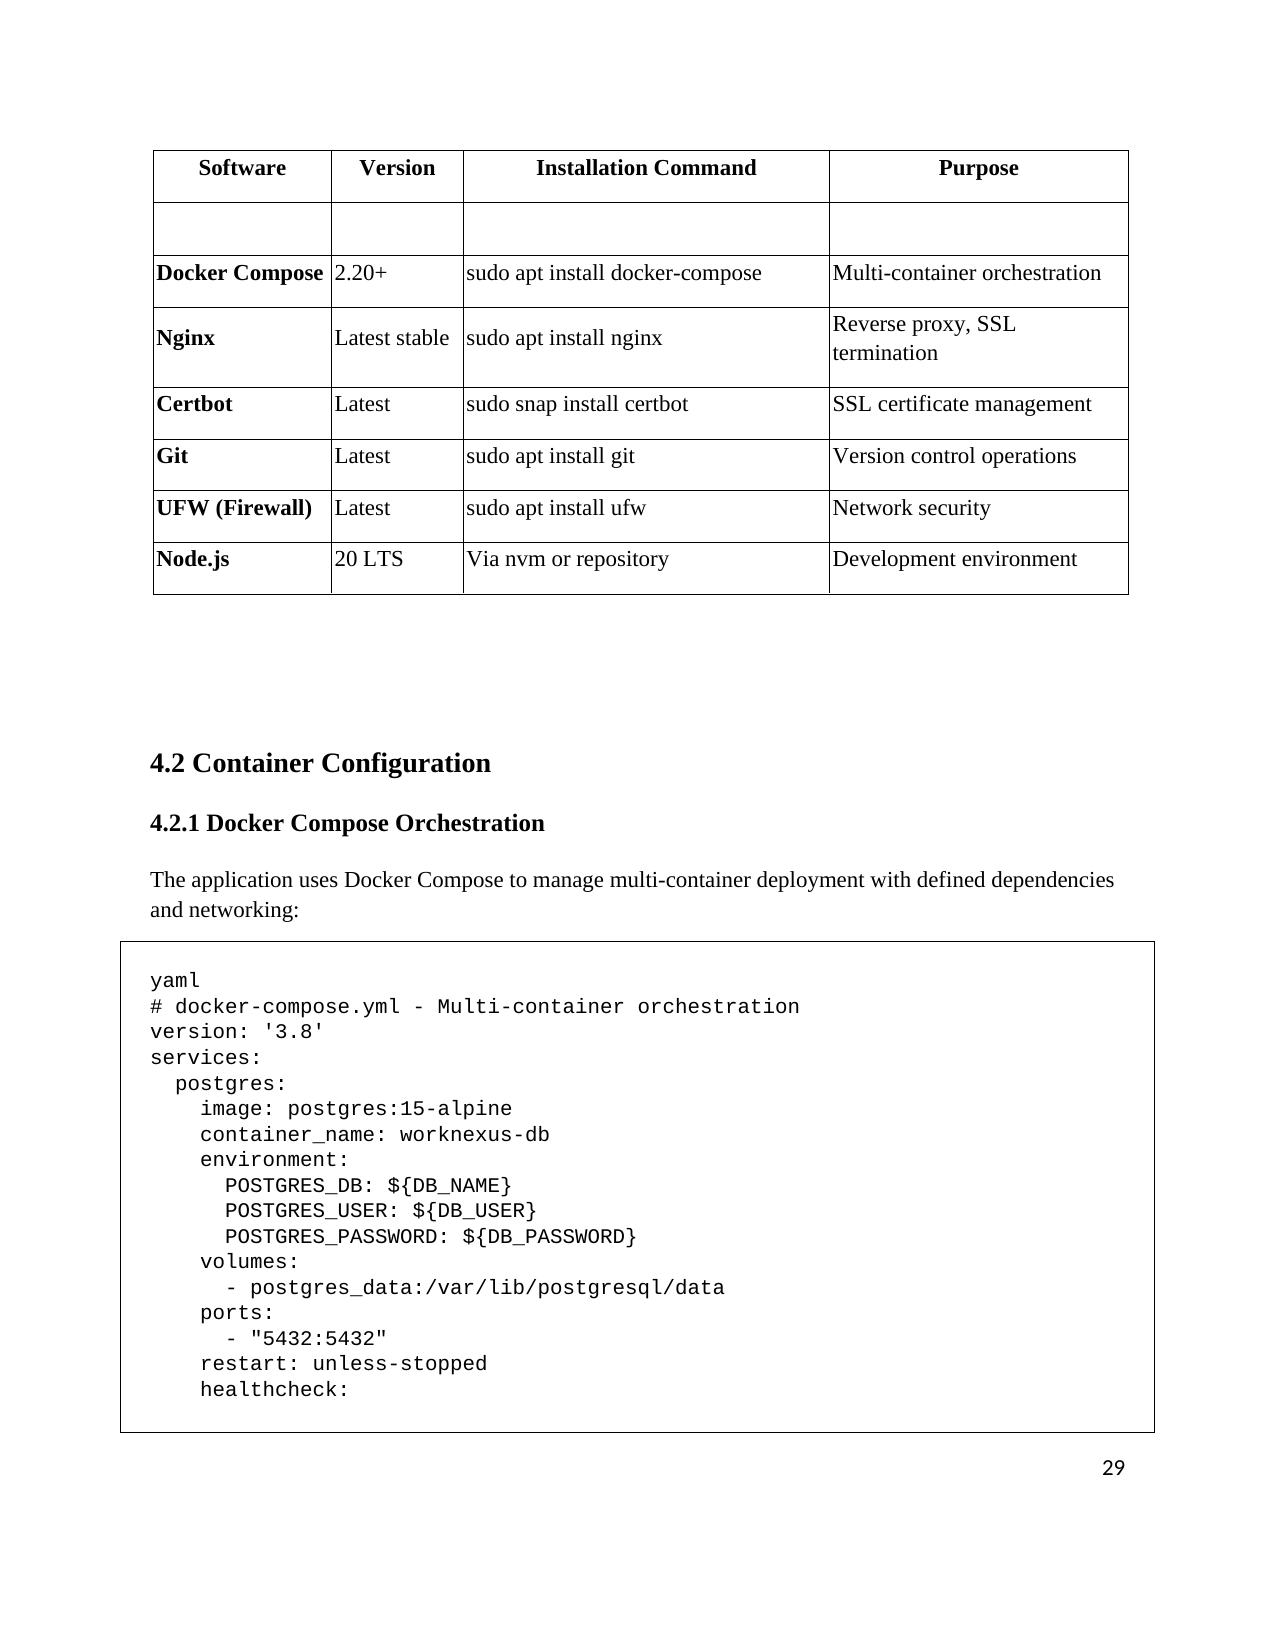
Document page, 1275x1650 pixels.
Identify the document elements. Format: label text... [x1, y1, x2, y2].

table_cell Multi-container orchestration [830, 256, 1128, 307]
table_cell Latest [332, 491, 463, 542]
text yaml [121, 942, 1154, 966]
table_cell Via nvm or repository [464, 543, 829, 593]
table_cell [830, 203, 1128, 255]
text version: '3.8' [121, 992, 1154, 1017]
table_cell Nginx [154, 308, 331, 387]
text services: [121, 1017, 1154, 1043]
text environment: [121, 1119, 1154, 1145]
text POSTGRES_USER: ${DB_USER} [121, 1170, 1154, 1196]
table_cell sudo apt install ufw [464, 491, 829, 542]
table_cell Node.js [154, 543, 331, 593]
table_cell [332, 203, 463, 255]
subtitle 4.2.1 Docker Compose Orchestration [150, 808, 1125, 837]
text POSTGRES_PASSWORD: ${DB_PASSWORD} [121, 1196, 1154, 1221]
table_cell sudo apt install git [464, 440, 829, 490]
table_cell UFW (Firewall) [154, 491, 331, 542]
table_header Version [332, 151, 463, 202]
table_cell Latest stable [332, 308, 463, 387]
table_cell Git [154, 440, 331, 490]
table_cell 2.20+ [332, 256, 463, 307]
text The application uses Docker Compose to manage multi-container deployment with defined dependencies and networking: [150, 866, 1125, 922]
text image: postgres:15-alpine [121, 1068, 1154, 1094]
table_cell Docker Compose [154, 256, 331, 307]
table_header Installation Command [464, 151, 829, 202]
table_cell [464, 203, 829, 255]
text restart: unless-stopped [121, 1323, 1154, 1349]
text - "5432:5432" [121, 1298, 1154, 1323]
table_cell Latest [332, 440, 463, 490]
table_header Software [154, 151, 331, 202]
text # docker-compose.yml - Multi-container orchestration [121, 966, 1154, 992]
table_cell Version control operations [830, 440, 1128, 490]
text healthcheck: [121, 1349, 1154, 1432]
subtitle 4.2 Container Configuration [150, 746, 1125, 779]
table_cell sudo apt install nginx [464, 308, 829, 387]
text volumes: [121, 1221, 1154, 1247]
text postgres: [121, 1043, 1154, 1068]
table_cell SSL certificate management [830, 388, 1128, 438]
table_cell sudo snap install certbot [464, 388, 829, 438]
table_cell Reverse proxy, SSL termination [830, 308, 1128, 387]
table_cell Certbot [154, 388, 331, 438]
text container_name: worknexus-db [121, 1094, 1154, 1119]
text POSTGRES_DB: ${DB_NAME} [121, 1145, 1154, 1170]
text - postgres_data:/var/lib/postgresql/data [121, 1247, 1154, 1272]
text ports: [121, 1272, 1154, 1298]
table_cell Development environment [830, 543, 1128, 593]
table_cell sudo apt install docker-compose [464, 256, 829, 307]
table_cell Latest [332, 388, 463, 438]
table_cell 20 LTS [332, 543, 463, 593]
table_cell Network security [830, 491, 1128, 542]
table_header Purpose [830, 151, 1128, 202]
table_cell [154, 203, 331, 255]
